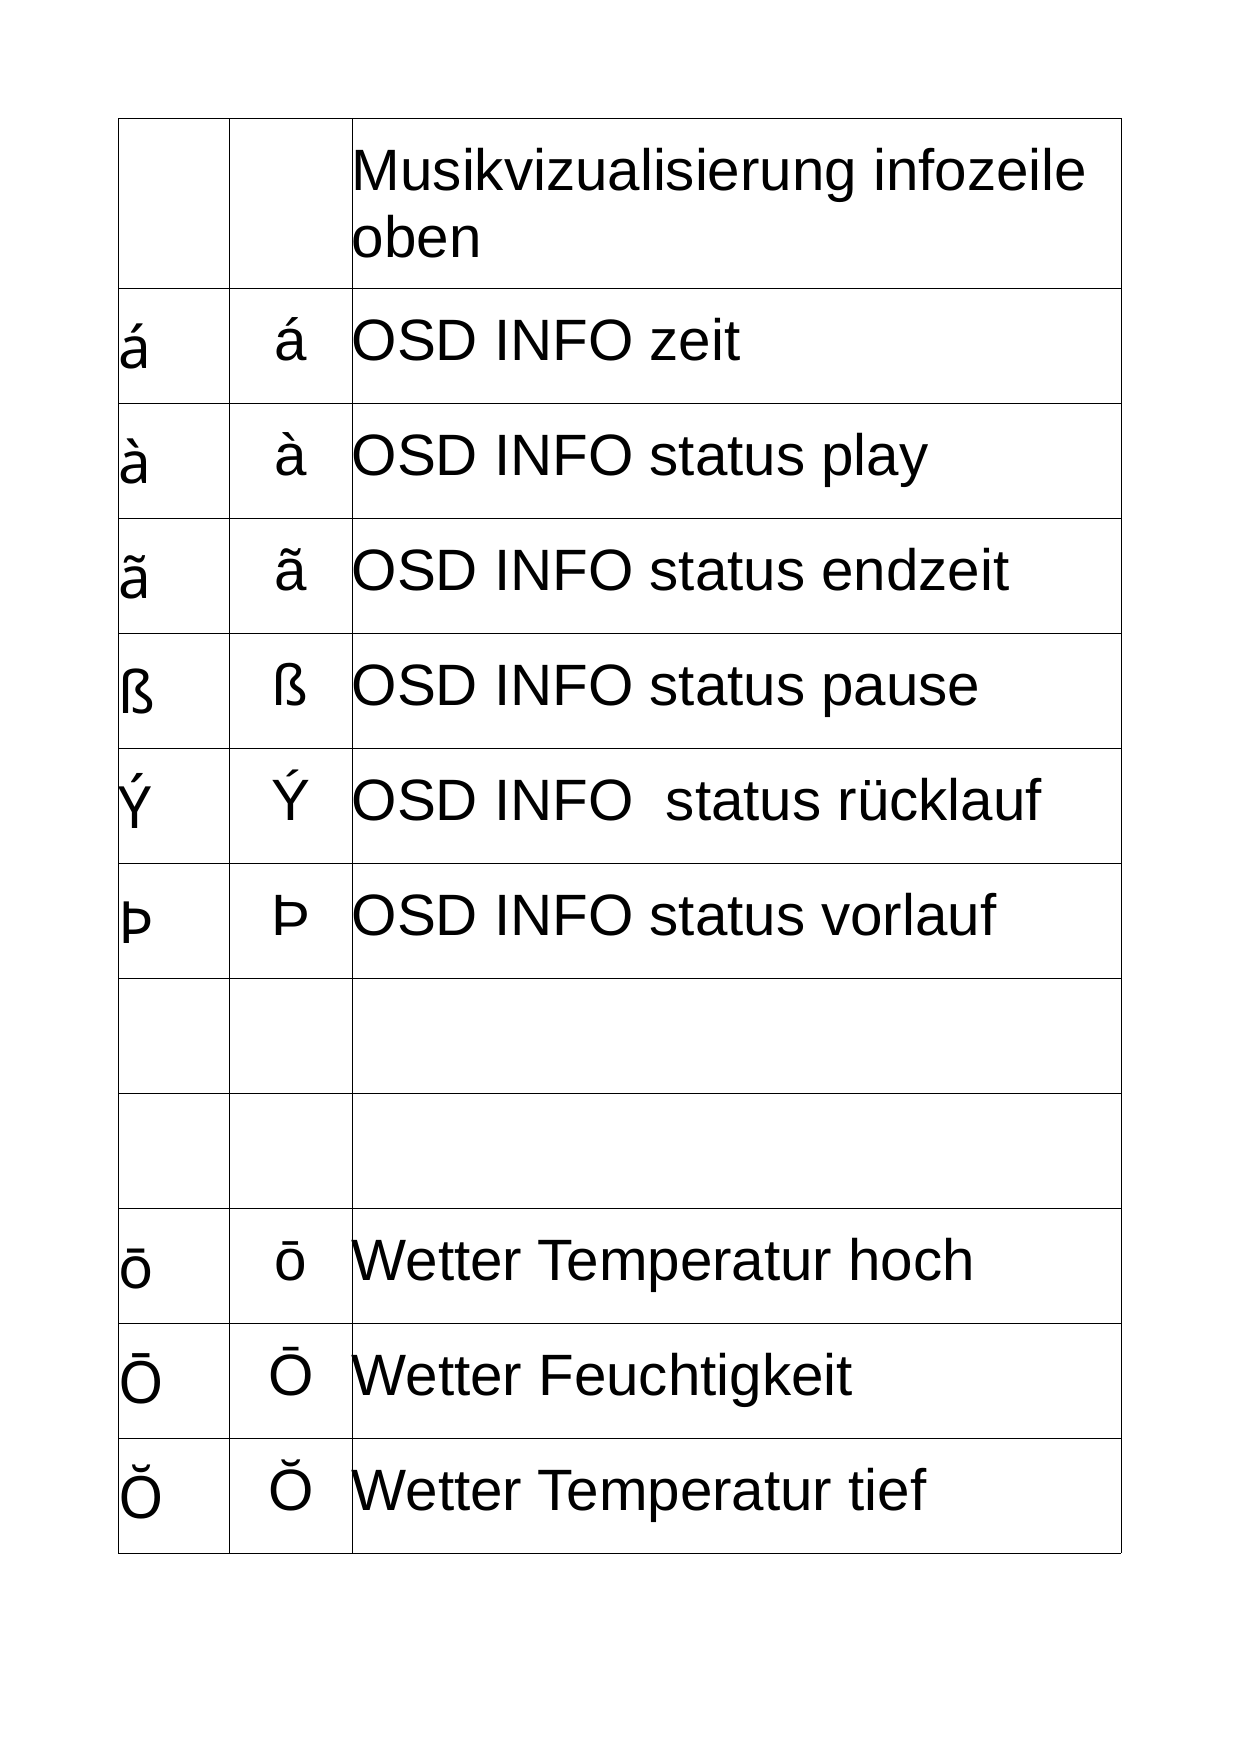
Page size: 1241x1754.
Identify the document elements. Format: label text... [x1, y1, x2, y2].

table_cell [230, 119, 352, 288]
table_cell OSD INFO status play [353, 404, 1121, 518]
table_cell ß [119, 634, 229, 748]
table_cell Ō [230, 1324, 352, 1438]
table_cell á [119, 289, 229, 403]
table_cell OSD INFO status endzeit [353, 519, 1121, 633]
table_cell Ý [119, 749, 229, 863]
table_cell ō [230, 1209, 352, 1323]
table_cell Wetter Temperatur tief [353, 1439, 1121, 1553]
table_cell à [230, 404, 352, 518]
table_cell Ō [119, 1324, 229, 1438]
table_cell OSD INFO status rücklauf [353, 749, 1121, 863]
table_cell ã [230, 519, 352, 633]
table_cell Ŏ [119, 1439, 229, 1553]
table_cell Wetter Temperatur hoch [353, 1209, 1121, 1323]
table_cell [119, 1094, 229, 1208]
table_cell [119, 979, 229, 1093]
table_cell Þ [119, 864, 229, 978]
table_cell Ý [230, 749, 352, 863]
table_cell OSD INFO status pause [353, 634, 1121, 748]
table_cell Ŏ [230, 1439, 352, 1553]
table_cell [353, 979, 1121, 1093]
table_cell á [230, 289, 352, 403]
table_cell [353, 1094, 1121, 1208]
table_cell [230, 1094, 352, 1208]
table_cell Þ [230, 864, 352, 978]
table_cell ß [230, 634, 352, 748]
table_cell à [119, 404, 229, 518]
table_cell Musikvizualisierung infozeile oben [353, 119, 1121, 288]
table_cell Wetter Feuchtigkeit [353, 1324, 1121, 1438]
table_cell [230, 979, 352, 1093]
table_cell ō [119, 1209, 229, 1323]
table_cell [119, 119, 229, 288]
table_cell ã [119, 519, 229, 633]
table_cell OSD INFO zeit [353, 289, 1121, 403]
table_cell OSD INFO status vorlauf [353, 864, 1121, 978]
